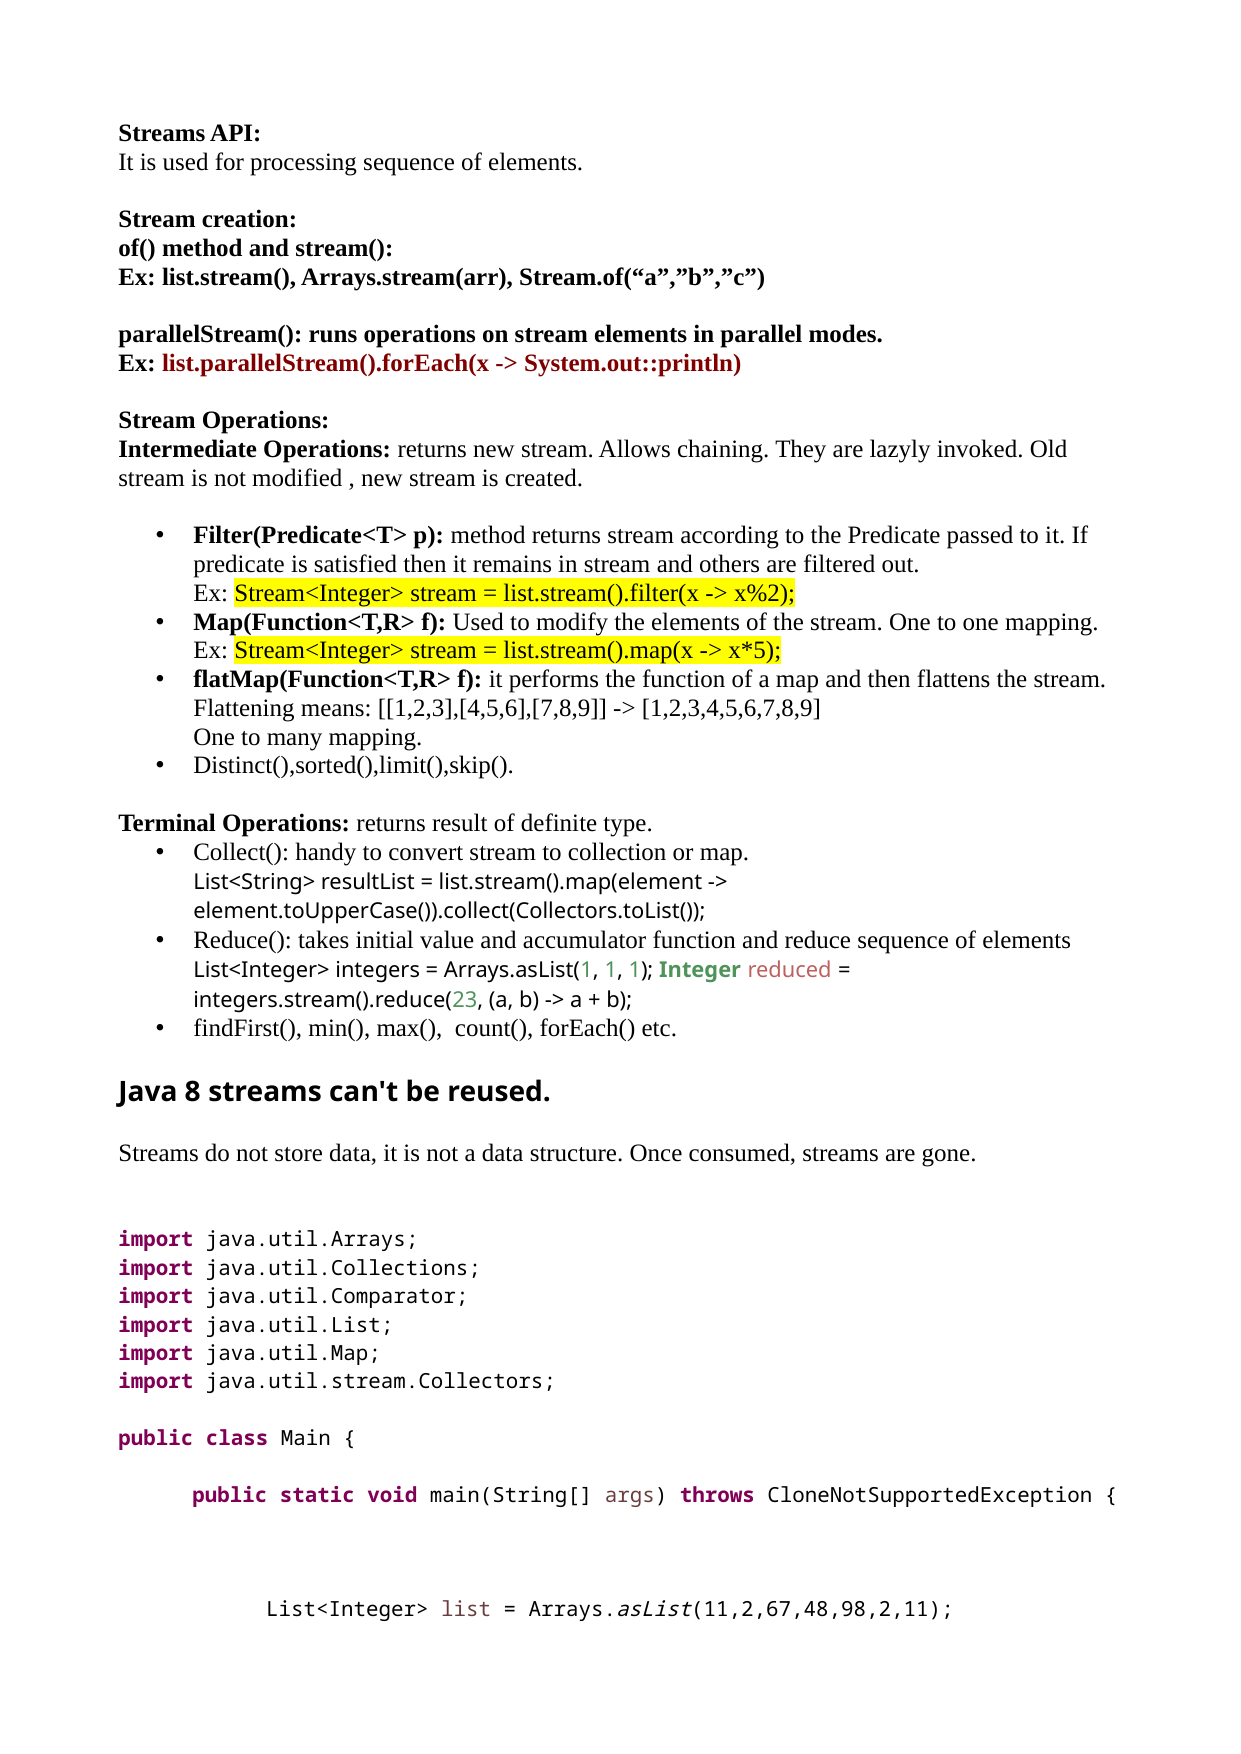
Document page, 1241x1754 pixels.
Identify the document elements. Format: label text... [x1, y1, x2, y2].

text import java.util.stream.Collectors; [118, 1367, 1122, 1395]
text It is used for processing sequence of elements. [118, 147, 1122, 176]
text Stream creation: [118, 204, 1122, 233]
text Ex: list.parallelStream().forEach(x -> System.out::println) [118, 348, 1122, 377]
text import java.util.Comparator; [118, 1281, 1122, 1310]
list Ex: Stream<Integer> stream = list.stream().map(x -> x*5); [156, 636, 1122, 664]
list findFirst(), min(), max(), count(), forEach() etc. [156, 1013, 1122, 1042]
text public class Main { [118, 1423, 1122, 1452]
list Flattening means: [[1,2,3],[4,5,6],[7,8,9]] -> [1,2,3,4,5,6,7,8,9] [156, 693, 1122, 722]
text List<Integer> list = Arrays.asList(11,2,67,48,98,2,11); [118, 1594, 1122, 1622]
list Filter(Predicate<T> p): method returns stream according to the Predicate passed to it. If predicate is satisfied then it remains in stream and others are filtered out. [156, 521, 1122, 578]
list Distinct(),sorted(),limit(),skip(). [156, 751, 1122, 779]
text Stream Operations: [118, 406, 1122, 434]
list One to many mapping. [156, 722, 1122, 751]
text Streams do not store data, it is not a data structure. Once consumed, streams are gone. [118, 1138, 1122, 1167]
text Streams API: [118, 118, 1122, 147]
text import java.util.List; [118, 1310, 1122, 1338]
list Map(Function<T,R> f): Used to modify the elements of the stream. One to one mapping. [156, 607, 1122, 636]
text import java.util.Map; [118, 1338, 1122, 1367]
text import java.util.Collections; [118, 1253, 1122, 1281]
text parallelStream(): runs operations on stream elements in parallel modes. [118, 319, 1122, 348]
text Terminal Operations: returns result of definite type. [118, 808, 1122, 837]
text Java 8 streams can't be reused. [118, 1071, 1122, 1109]
text import java.util.Arrays; [118, 1224, 1122, 1253]
text public static void main(String[] args) throws CloneNotSupportedException { [118, 1480, 1122, 1509]
list Collect(): handy to convert stream to collection or map. [156, 837, 1122, 866]
list Reduce(): takes initial value and accumulator function and reduce sequence of elements [156, 925, 1122, 954]
list List<Integer> integers = Arrays.asList(1, 1, 1); Integer reduced = integers.stream().reduce(23, (a, b) -> a + b); [156, 954, 1122, 1013]
text Intermediate Operations: returns new stream. Allows chaining. They are lazyly invoked. Old stream is not modified , new stream is created. [118, 434, 1122, 492]
list Ex: Stream<Integer> stream = list.stream().filter(x -> x%2); [156, 578, 1122, 607]
list List<String> resultList = list.stream().map(element -> element.toUpperCase()).collect(Collectors.toList()); [156, 866, 1122, 925]
list flatMap(Function<T,R> f): it performs the function of a map and then flattens the stream. [156, 664, 1122, 693]
text of() method and stream(): [118, 233, 1122, 262]
text Ex: list.stream(), Arrays.stream(arr), Stream.of(“a”,”b”,”c”) [118, 262, 1122, 291]
